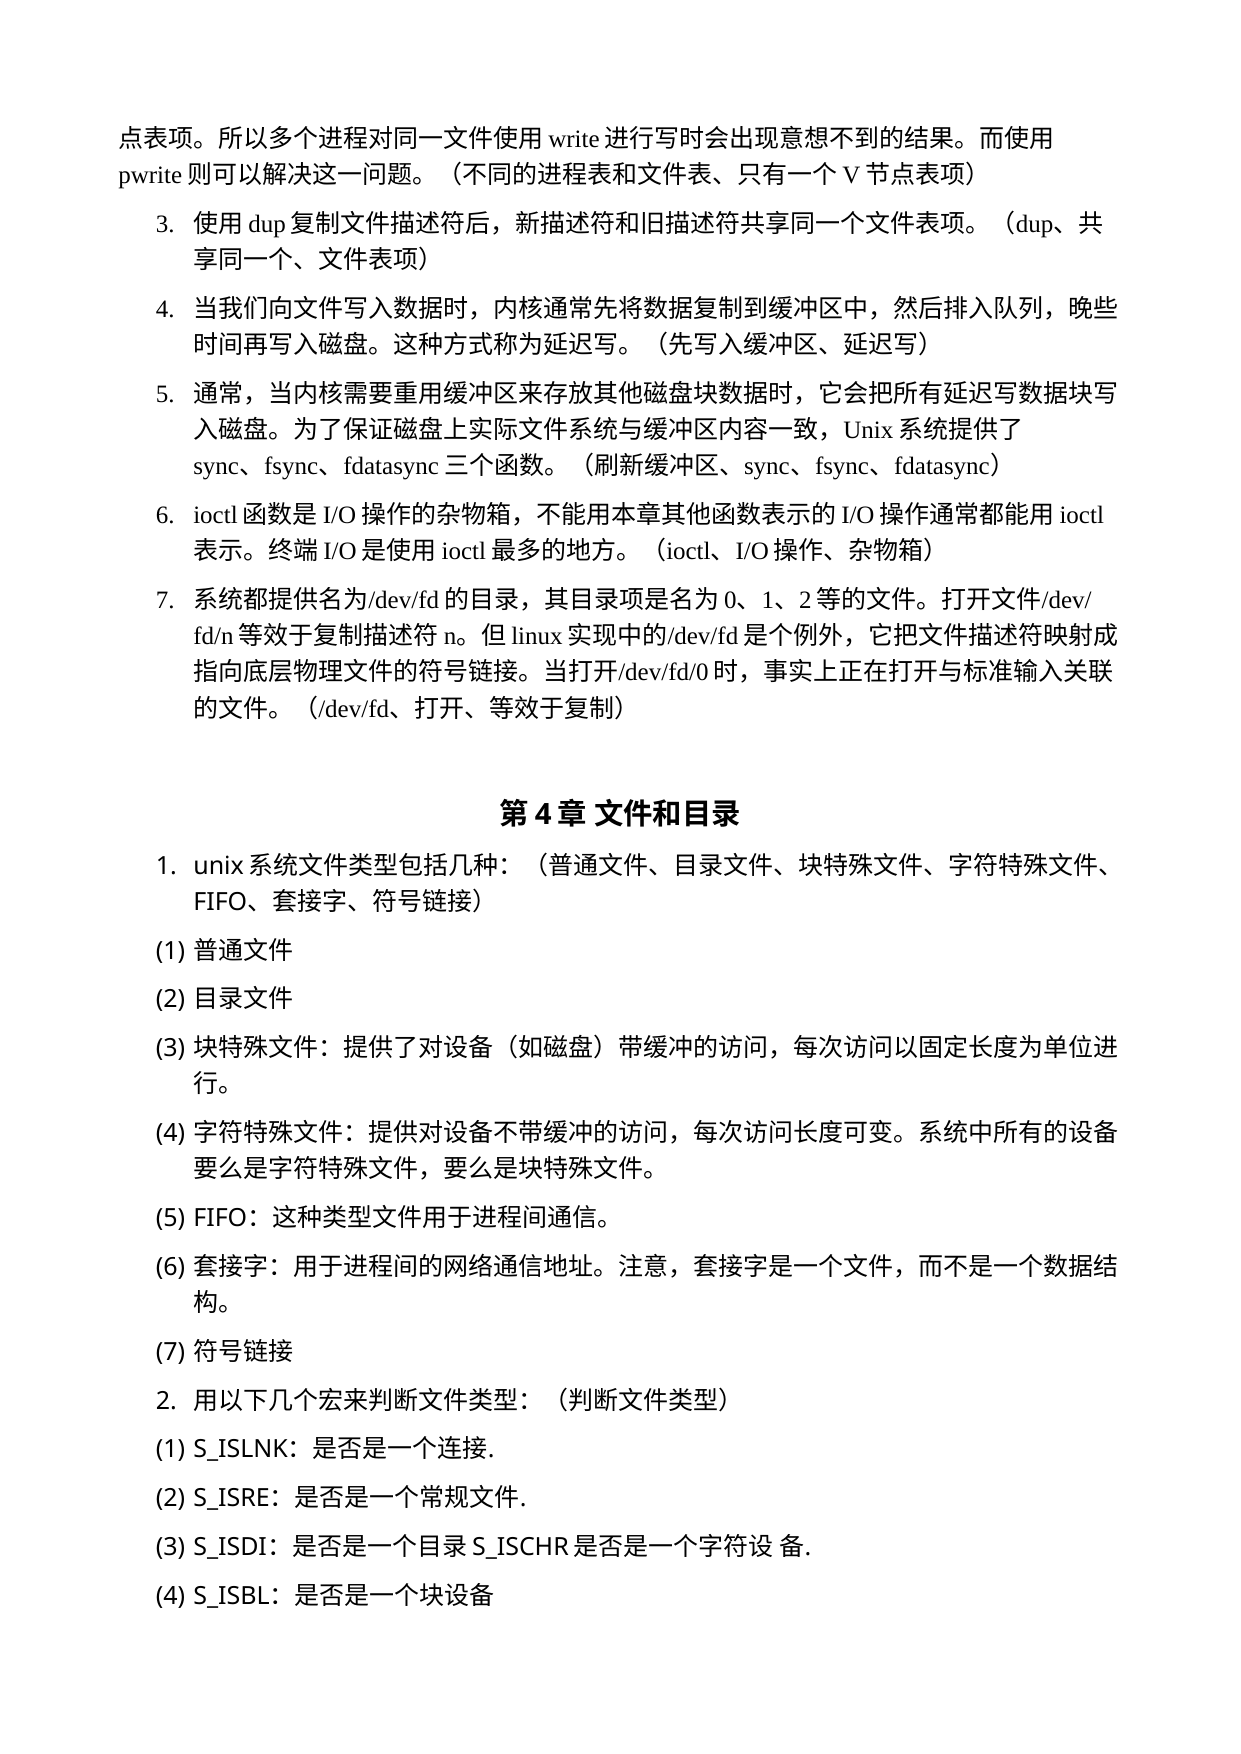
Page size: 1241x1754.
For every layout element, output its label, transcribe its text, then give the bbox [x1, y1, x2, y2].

list 通常，当内核需要重用缓冲区来存放其他磁盘块数据时，它会把所有延迟写数据块写入磁盘。为了保证磁盘上实际文件系统与缓冲区内容一致，Unix系统提供了sync、fsync、fdatasync三个函数。（刷新缓冲区、sync、fsync、fdatasync） [156, 373, 1122, 482]
list 套接字：用于进程间的网络通信地址。注意，套接字是一个文件，而不是一个数据结构。 [156, 1246, 1122, 1319]
list S_ISDI：是否是一个目录S_ISCHR是否是一个字符设 备. [156, 1526, 1122, 1563]
list 目录文件 [156, 979, 1122, 1015]
list 块特殊文件：提供了对设备（如磁盘）带缓冲的访问，每次访问以固定长度为单位进行。 [156, 1028, 1122, 1100]
list S_ISLNK：是否是一个连接. [156, 1429, 1122, 1465]
list 系统都提供名为/dev/fd的目录，其目录项是名为0、1、2等的文件。打开文件/dev/fd/n等效于复制描述符n。但linux实现中的/dev/fd是个例外，它把文件描述符映射成指向底层物理文件的符号链接。当打开/dev/fd/0时，事实上正在打开与标准输入关联的文件。（/dev/fd、打开、等效于复制） [156, 579, 1122, 724]
list S_ISBL：是否是一个块设备 [156, 1575, 1122, 1611]
list unix系统文件类型包括几种：（普通文件、目录文件、块特殊文件、字符特殊文件、FIFO、套接字、符号链接） [156, 845, 1122, 918]
list 字符特殊文件：提供对设备不带缓冲的访问，每次访问长度可变。系统中所有的设备要么是字符特殊文件，要么是块特殊文件。 [156, 1113, 1122, 1185]
list ioctl函数是I/O操作的杂物箱，不能用本章其他函数表示的I/O操作通常都能用ioctl表示。终端I/O是使用ioctl最多的地方。（ioctl、I/O操作、杂物箱） [156, 494, 1122, 567]
list 普通文件 [156, 930, 1122, 966]
list 用以下几个宏来判断文件类型：（判断文件类型） [156, 1380, 1122, 1416]
list FIFO：这种类型文件用于进程间通信。 [156, 1198, 1122, 1234]
list 使用dup复制文件描述符后，新描述符和旧描述符共享同一个文件表项。（dup、共享同一个、文件表项） [156, 203, 1122, 276]
list 当我们向文件写入数据时，内核通常先将数据复制到缓冲区中，然后排入队列，晚些时间再写入磁盘。这种方式称为延迟写。（先写入缓冲区、延迟写） [156, 288, 1122, 361]
list 符号链接 [156, 1331, 1122, 1368]
subtitle 第4章 文件和目录 [118, 793, 1122, 833]
list S_ISRE：是否是一个常规文件. [156, 1478, 1122, 1514]
text 点表项。所以多个进程对同一文件使用write进行写时会出现意想不到的结果。而使用pwrite则可以解决这一问题。（不同的进程表和文件表、只有一个V节点表项） [118, 118, 1122, 191]
